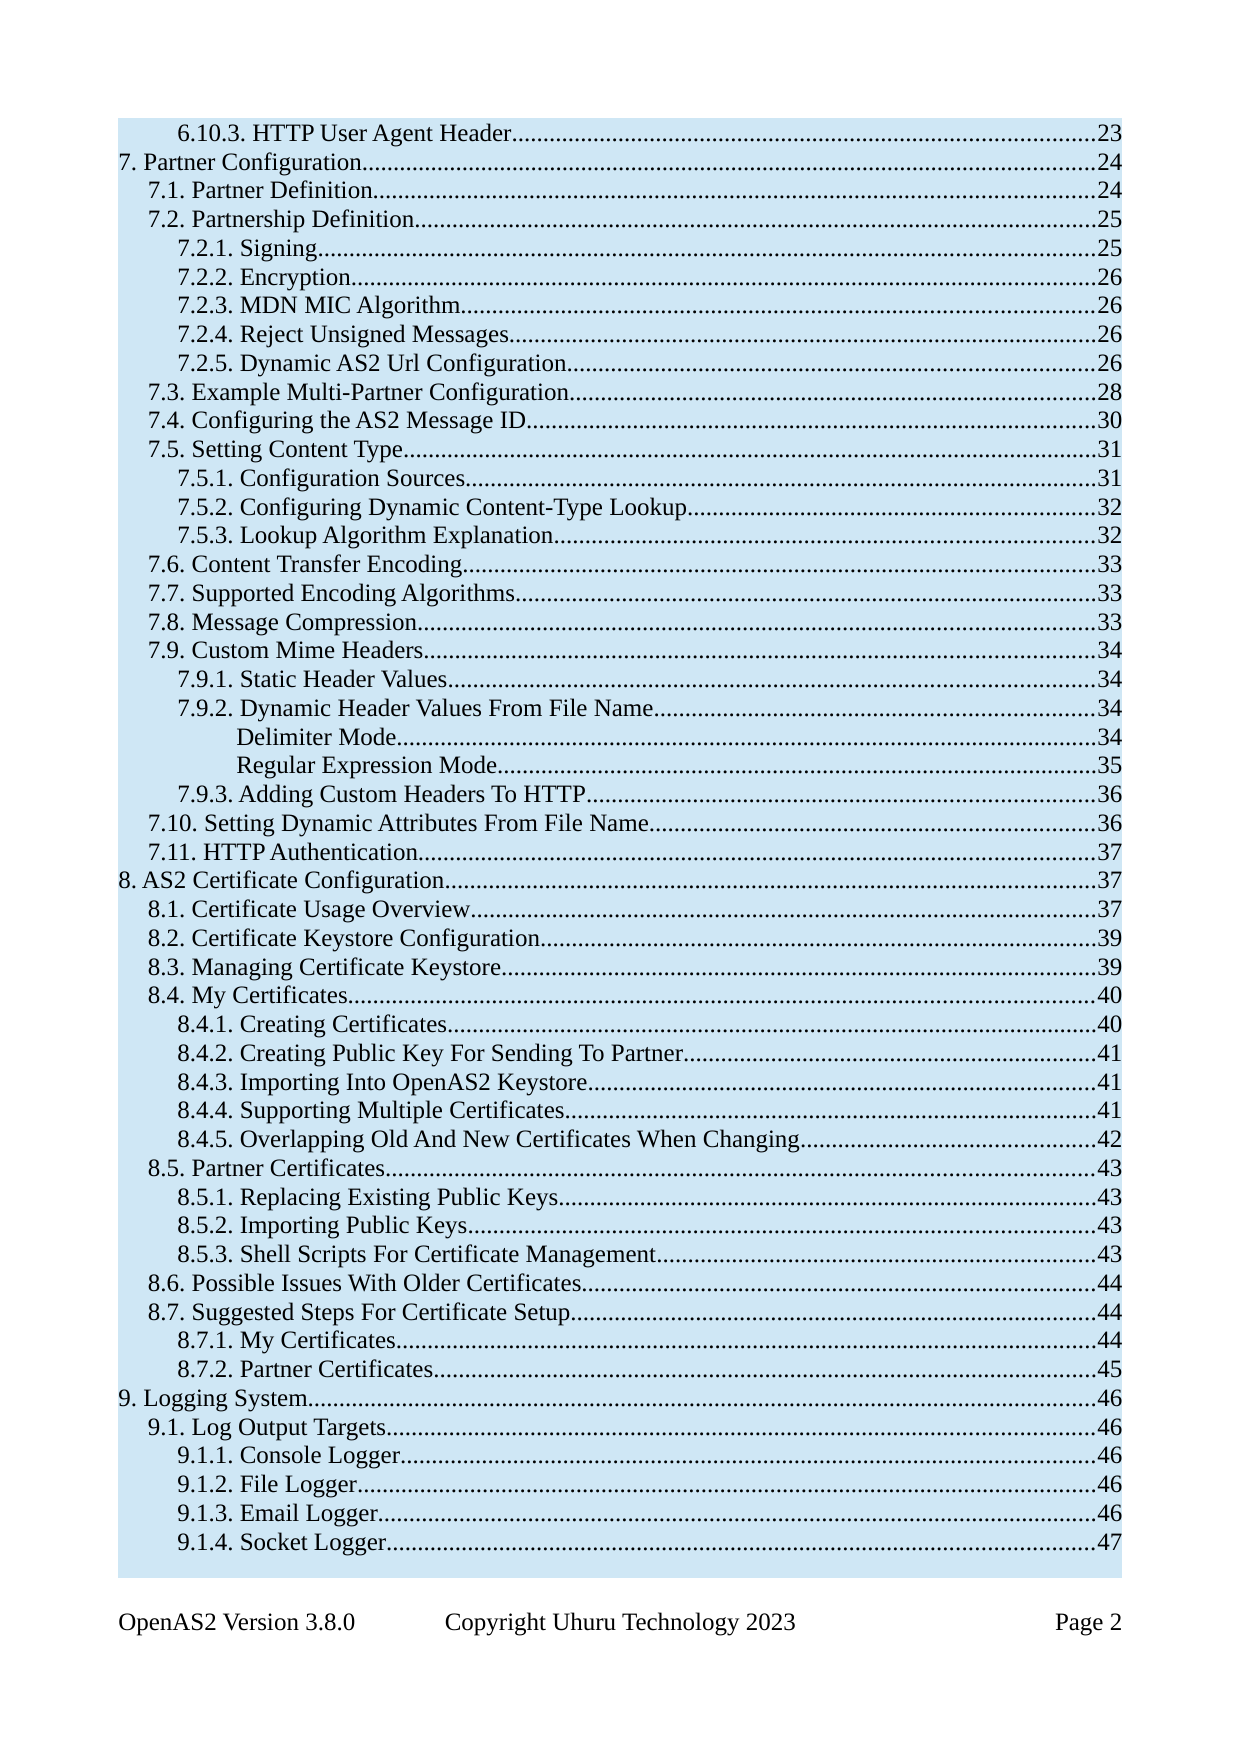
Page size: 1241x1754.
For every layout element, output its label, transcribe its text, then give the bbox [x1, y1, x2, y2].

text 7. Partner Configuration 24 [118, 147, 1122, 176]
text 7.5.3. Lookup Algorithm Explanation 32 [177, 521, 1122, 549]
text 9.1.1. Console Logger 46 [177, 1441, 1122, 1469]
text 9.1.3. Email Logger 46 [177, 1498, 1122, 1527]
text Regular Expression Mode 35 [236, 751, 1122, 779]
text Delimiter Mode 34 [236, 722, 1122, 751]
text 8.4.4. Supporting Multiple Certificates 41 [177, 1096, 1122, 1124]
text 7.6. Content Transfer Encoding 33 [148, 549, 1122, 578]
text 8.4.3. Importing Into OpenAS2 Keystore 41 [177, 1067, 1122, 1096]
text 7.2.4. Reject Unsigned Messages 26 [177, 319, 1122, 348]
text 7.2.1. Signing 25 [177, 233, 1122, 262]
text 7.9. Custom Mime Headers 34 [148, 636, 1122, 664]
text 8.5.3. Shell Scripts For Certificate Management 43 [177, 1239, 1122, 1268]
text 8.7.2. Partner Certificates 45 [177, 1354, 1122, 1383]
text 8.5.2. Importing Public Keys 43 [177, 1211, 1122, 1239]
text 7.2. Partnership Definition 25 [148, 204, 1122, 233]
text 7.11. HTTP Authentication 37 [148, 837, 1122, 866]
text 8. AS2 Certificate Configuration 37 [118, 866, 1122, 894]
text 7.5.2. Configuring Dynamic Content-Type Lookup 32 [177, 492, 1122, 521]
text 6.10.3. HTTP User Agent Header 23 [177, 118, 1122, 147]
text 7.7. Supported Encoding Algorithms 33 [148, 578, 1122, 607]
text 7.2.2. Encryption 26 [177, 262, 1122, 291]
text 8.6. Possible Issues With Older Certificates 44 [148, 1268, 1122, 1297]
text 8.3. Managing Certificate Keystore 39 [148, 952, 1122, 981]
text 7.4. Configuring the AS2 Message ID 30 [148, 406, 1122, 434]
text 7.9.3. Adding Custom Headers To HTTP 36 [177, 779, 1122, 808]
text 7.2.5. Dynamic AS2 Url Configuration 26 [177, 348, 1122, 377]
text 8.1. Certificate Usage Overview 37 [148, 894, 1122, 923]
text 9. Logging System 46 [118, 1383, 1122, 1412]
text 8.4.2. Creating Public Key For Sending To Partner 41 [177, 1038, 1122, 1067]
text 8.7.1. My Certificates 44 [177, 1326, 1122, 1354]
text 7.3. Example Multi-Partner Configuration 28 [148, 377, 1122, 406]
text 7.9.1. Static Header Values 34 [177, 664, 1122, 693]
text 9.1. Log Output Targets 46 [148, 1412, 1122, 1441]
text 7.5. Setting Content Type 31 [148, 434, 1122, 463]
text 7.10. Setting Dynamic Attributes From File Name 36 [148, 808, 1122, 837]
text 9.1.4. Socket Logger 47 [177, 1527, 1122, 1556]
text 8.4.5. Overlapping Old And New Certificates When Changing 42 [177, 1124, 1122, 1153]
text 9.1.2. File Logger 46 [177, 1469, 1122, 1498]
text 8.4. My Certificates 40 [148, 981, 1122, 1009]
text 7.5.1. Configuration Sources 31 [177, 463, 1122, 492]
text 8.5. Partner Certificates 43 [148, 1153, 1122, 1182]
text 7.8. Message Compression 33 [148, 607, 1122, 636]
text 8.5.1. Replacing Existing Public Keys 43 [177, 1182, 1122, 1211]
text 7.1. Partner Definition 24 [148, 176, 1122, 204]
text 7.2.3. MDN MIC Algorithm 26 [177, 291, 1122, 319]
text 8.4.1. Creating Certificates 40 [177, 1009, 1122, 1038]
text 8.2. Certificate Keystore Configuration 39 [148, 923, 1122, 952]
text 8.7. Suggested Steps For Certificate Setup 44 [148, 1297, 1122, 1326]
text 7.9.2. Dynamic Header Values From File Name 34 [177, 693, 1122, 722]
